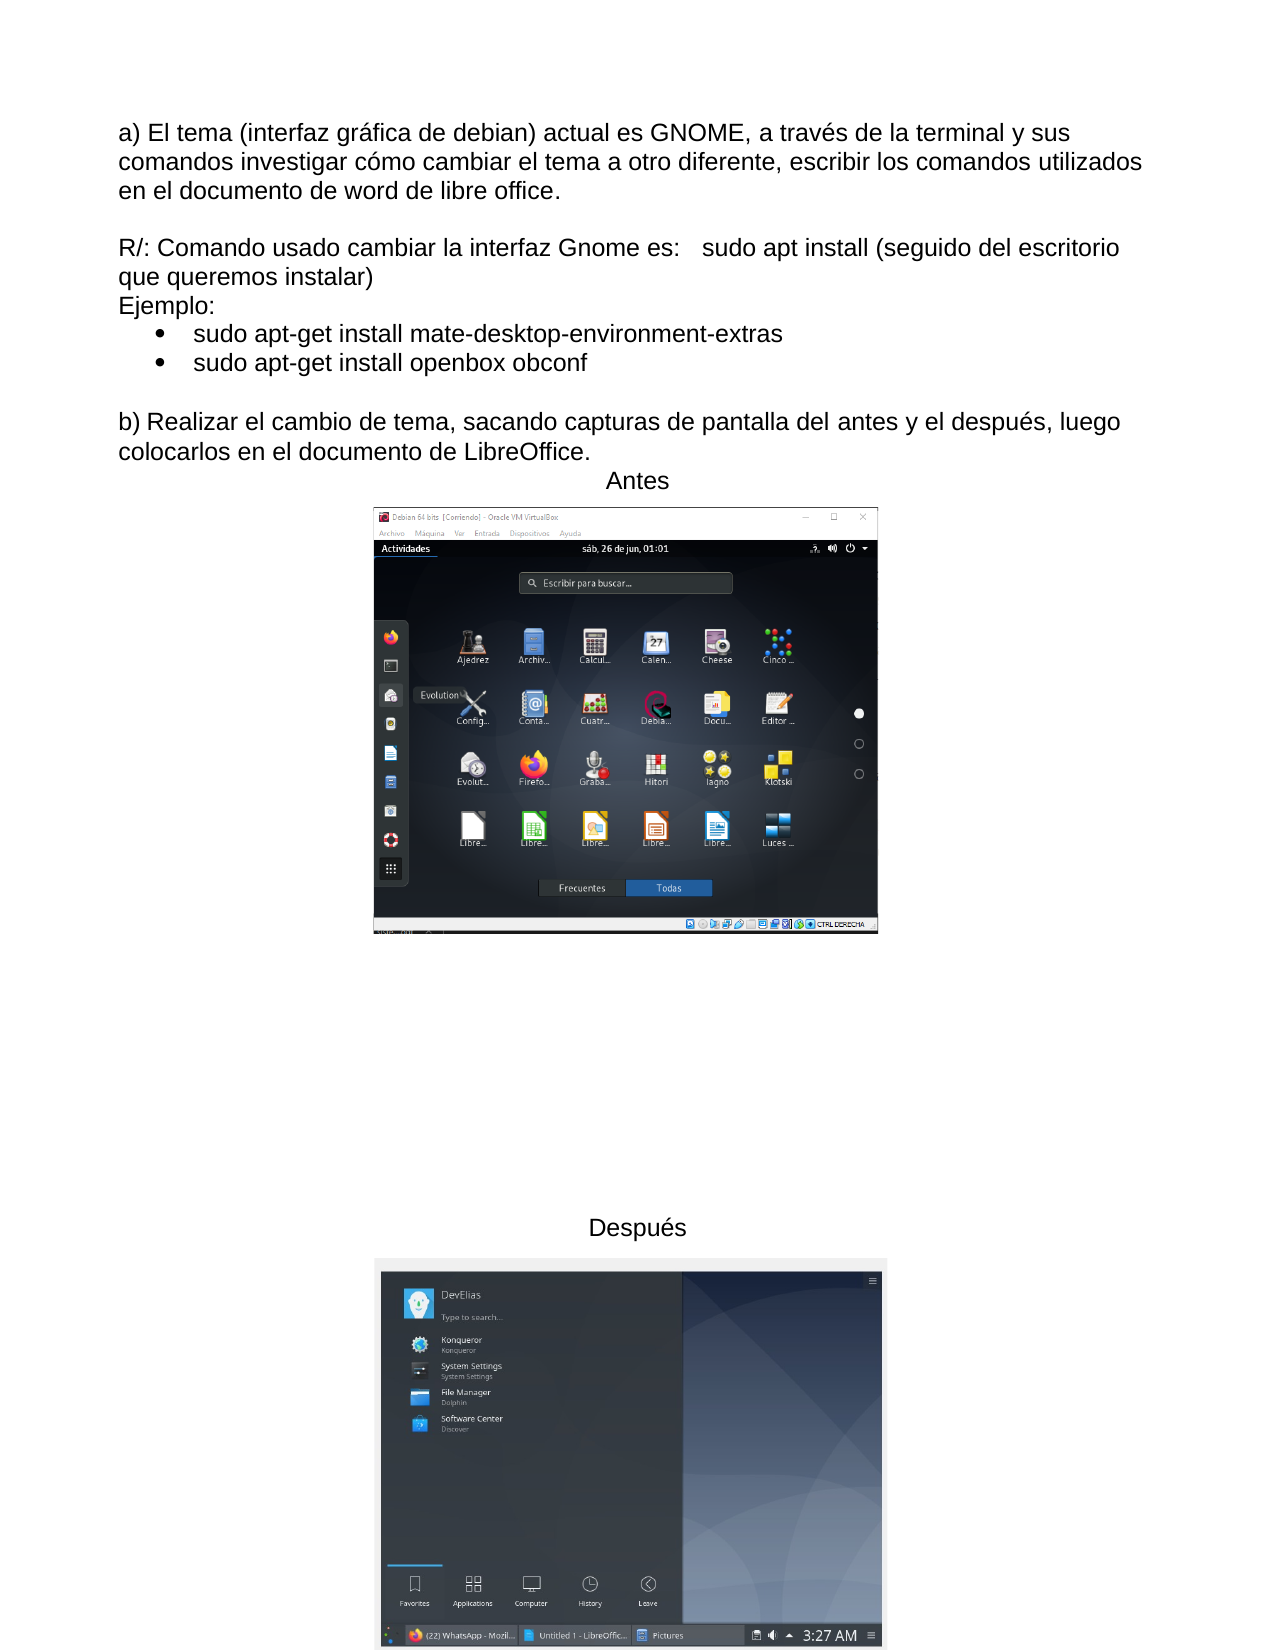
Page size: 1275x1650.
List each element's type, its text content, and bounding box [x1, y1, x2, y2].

text Ejemplo: [118, 291, 1157, 319]
text a) El tema (interfaz gráfica de debian) actual es GNOME, a través de la terminal y sus comandos investigar cómo cambiar el tema a otro diferente, escribir los comandos utilizados en el documento de word de libre office. [118, 118, 1157, 204]
text Después [118, 1213, 1157, 1242]
text b) Realizar el cambio de tema, sacando capturas de pantalla del antes y el después, luego colocarlos en el documento de LibreOffice. [118, 406, 1157, 466]
text R/: Comando usado cambiar la interfaz Gnome es: sudo apt install (seguido del escritorio que queremos instalar) [118, 233, 1157, 291]
list sudo apt-get install mate-desktop-environment-extras [156, 319, 1157, 348]
list sudo apt-get install openbox obconf [156, 348, 1157, 377]
text Antes [118, 466, 1157, 494]
